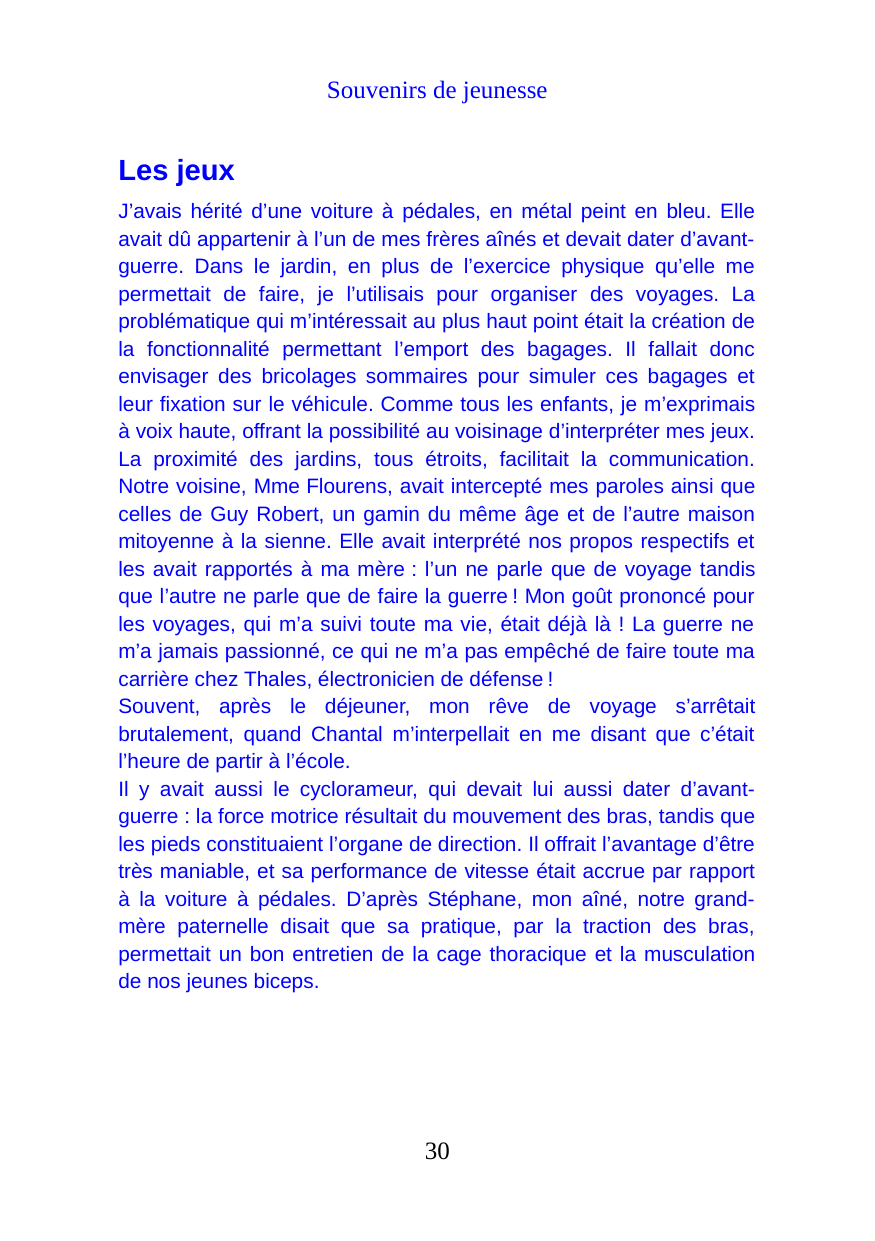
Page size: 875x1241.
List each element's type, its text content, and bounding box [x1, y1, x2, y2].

subtitle Les jeux [118, 153, 756, 187]
text Il y avait aussi le cyclorameur, qui devait lui aussi dater d’avant-guerre : la force motrice résultait du mouvement des bras, tandis que les pieds constituaient l’organe de direction. Il offrait l’avantage d’être très maniable, et sa performance de vitesse était accrue par rapport à la voiture à pédales. D’après Stéphane, mon aîné, notre grand-mère paternelle disait que sa pratique, par la traction des bras, permettait un bon entretien de la cage thoracique et la musculation de nos jeunes biceps. [118, 777, 756, 993]
text Souvent, après le déjeuner, mon rêve de voyage s’arrêtait brutalement, quand Chantal m’interpellait en me disant que c’était l’heure de partir à l’école. [118, 694, 756, 773]
text J’avais hérité d’une voiture à pédales, en métal peint en bleu. Elle avait dû appartenir à l’un de mes frères aînés et devait dater d’avant-guerre. Dans le jardin, en plus de l’exercice physique qu’elle me permettait de faire, je l’utilisais pour organiser des voyages. La problématique qui m’intéressait au plus haut point était la création de la fonctionnalité permettant l’emport des bagages. Il fallait donc envisager des bricolages sommaires pour simuler ces bagages et leur fixation sur le véhicule. Comme tous les enfants, je m’exprimais à voix haute, offrant la possibilité au voisinage d’interpréter mes jeux. La proximité des jardins, tous étroits, facilitait la communication. Notre voisine, Mme Flourens, avait intercepté mes paroles ainsi que celles de Guy Robert, un gamin du même âge et de l’autre maison mitoyenne à la sienne. Elle avait interprété nos propos respectifs et les avait rapportés à ma mère : l’un ne parle que de voyage tandis que l’autre ne parle que de faire la guerre ! Mon goût prononcé pour les voyages, qui m’a suivi toute ma vie, était déjà là ! La guerre ne m’a jamais passionné, ce qui ne m’a pas empêché de faire toute ma carrière chez Thales, électronicien de défense ! [118, 199, 756, 691]
